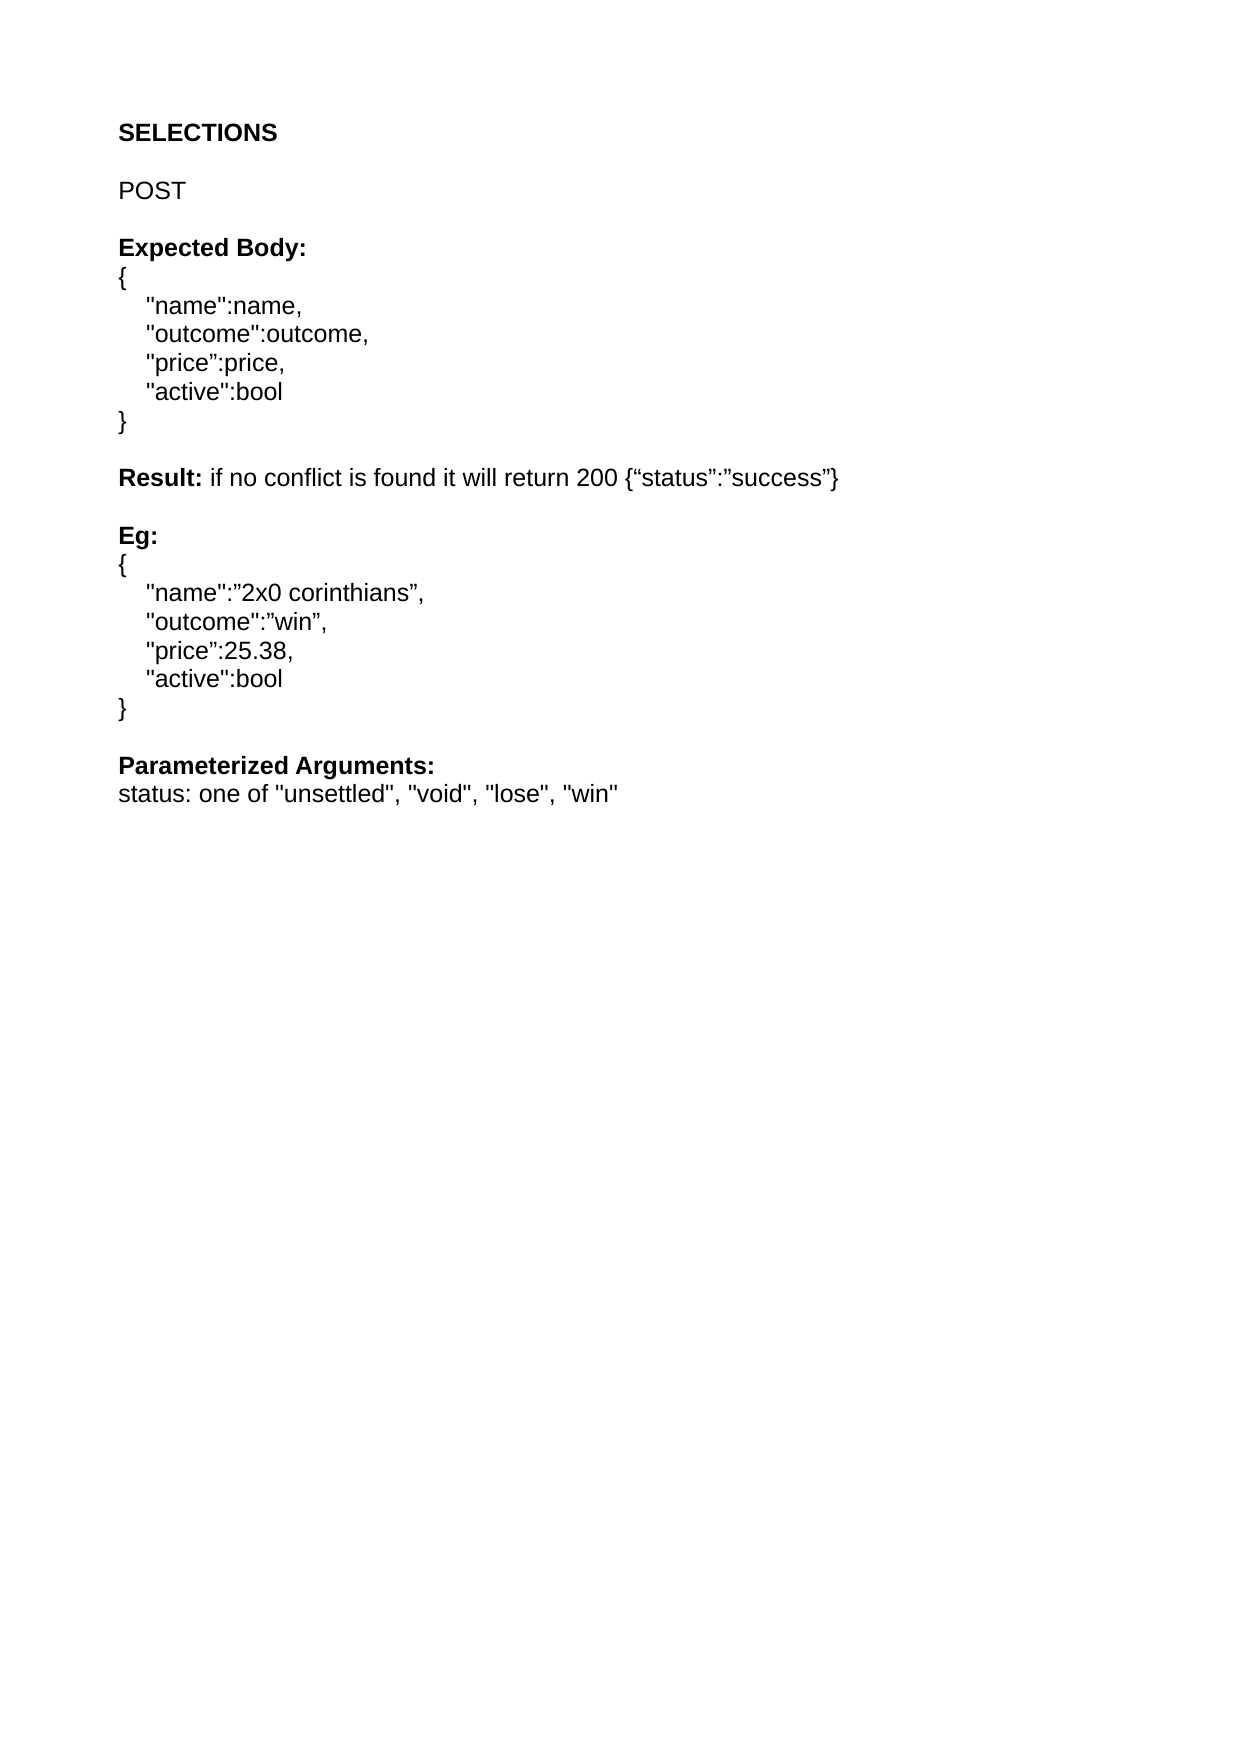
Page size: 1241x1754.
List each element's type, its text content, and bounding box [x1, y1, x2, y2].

text "active":bool [118, 377, 1122, 406]
text "price”:25.38, [118, 636, 1122, 664]
text "price”:price, [118, 348, 1122, 377]
text POST [118, 176, 1122, 204]
text "outcome":”win”, [118, 607, 1122, 636]
text Result: if no conflict is found it will return 200 {“status”:”success”} [118, 463, 1122, 492]
text "name":”2x0 corinthians”, [118, 578, 1122, 607]
text } [118, 693, 1122, 722]
text Eg: [118, 521, 1122, 549]
text Expected Body: [118, 233, 1122, 262]
text "name":name, [118, 291, 1122, 319]
text Parameterized Arguments: [118, 751, 1122, 779]
text { [118, 262, 1122, 291]
text status: one of "unsettled", "void", "lose", "win" [118, 779, 1122, 808]
text } [118, 406, 1122, 434]
text "outcome":outcome, [118, 319, 1122, 348]
text "active":bool [118, 664, 1122, 693]
text SELECTIONS [118, 118, 1122, 147]
text { [118, 549, 1122, 578]
